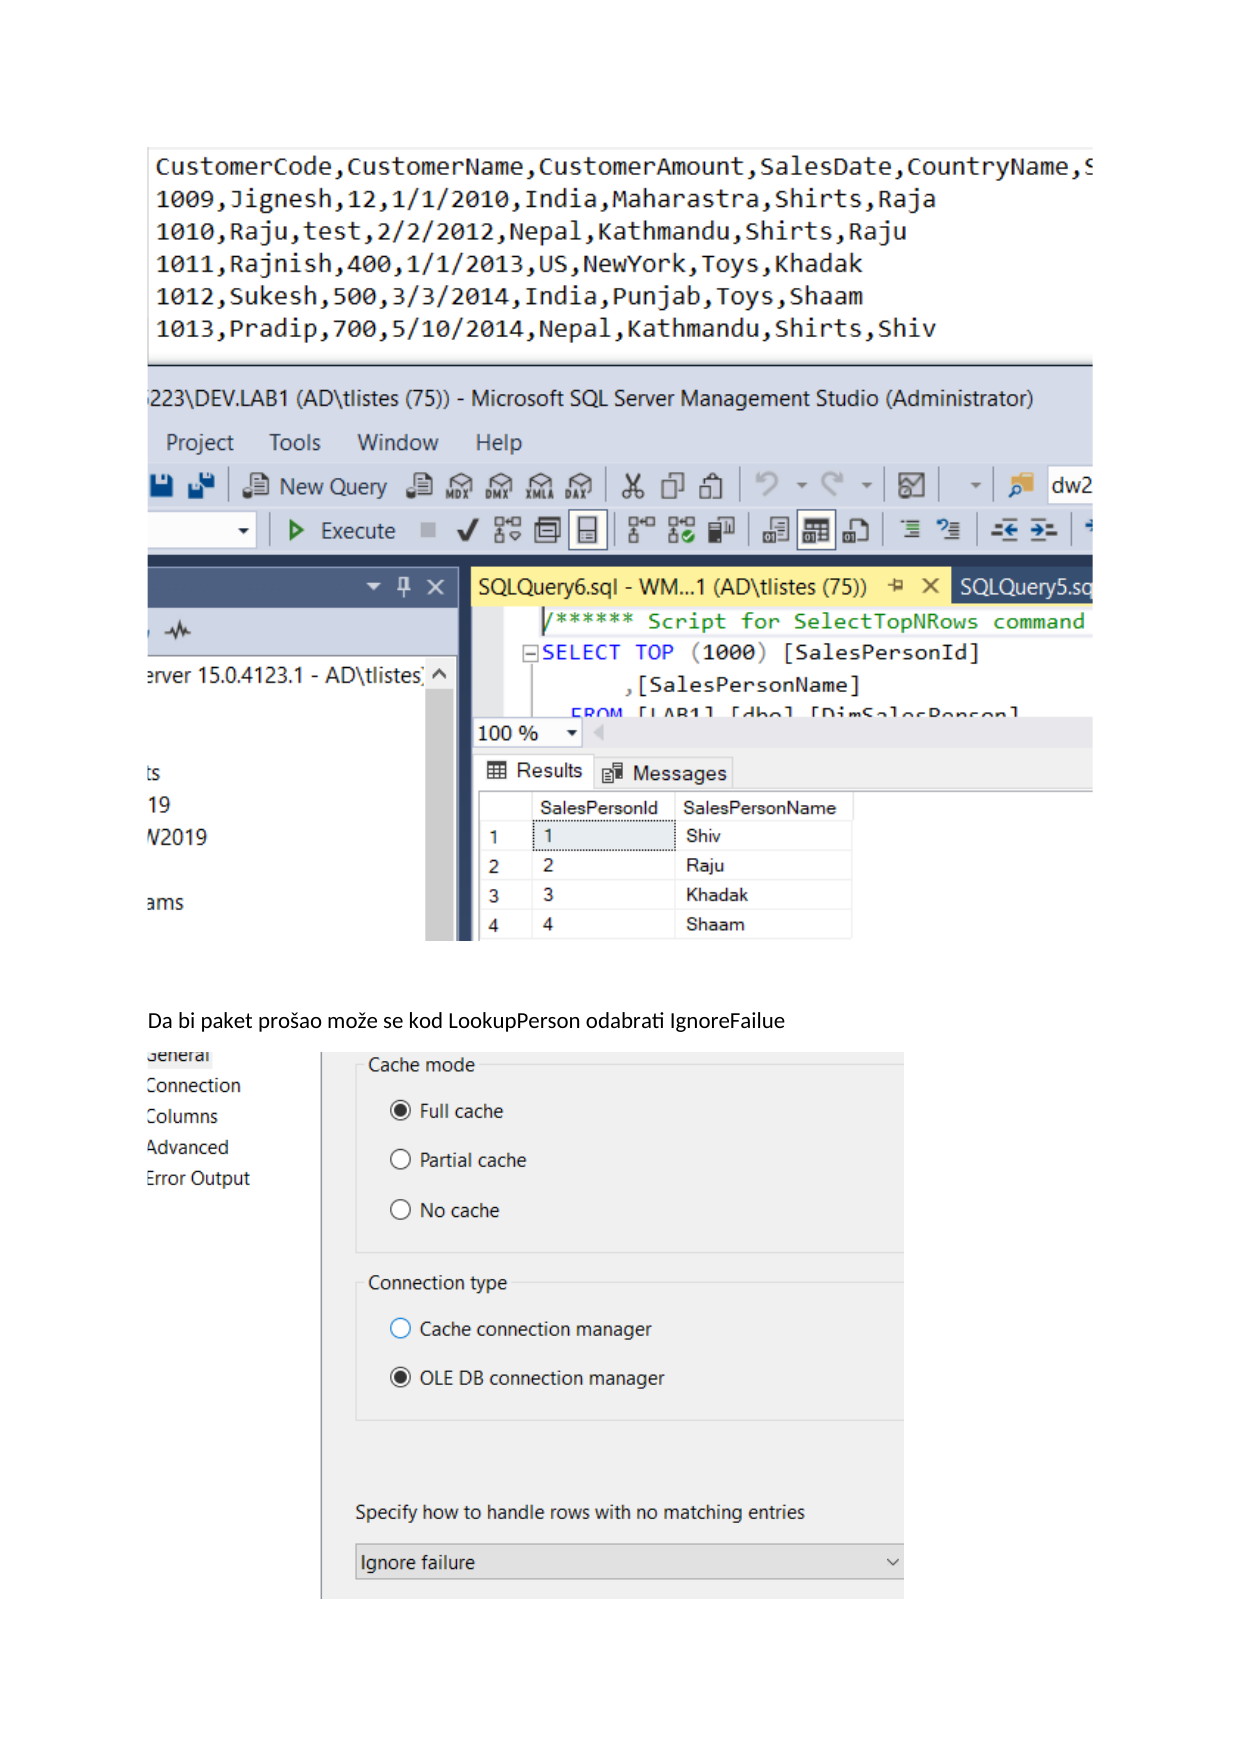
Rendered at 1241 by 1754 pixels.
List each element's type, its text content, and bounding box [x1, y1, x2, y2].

text Da bi paket prošao može se kod LookupPerson odabrati IgnoreFailue [148, 1006, 1093, 1034]
